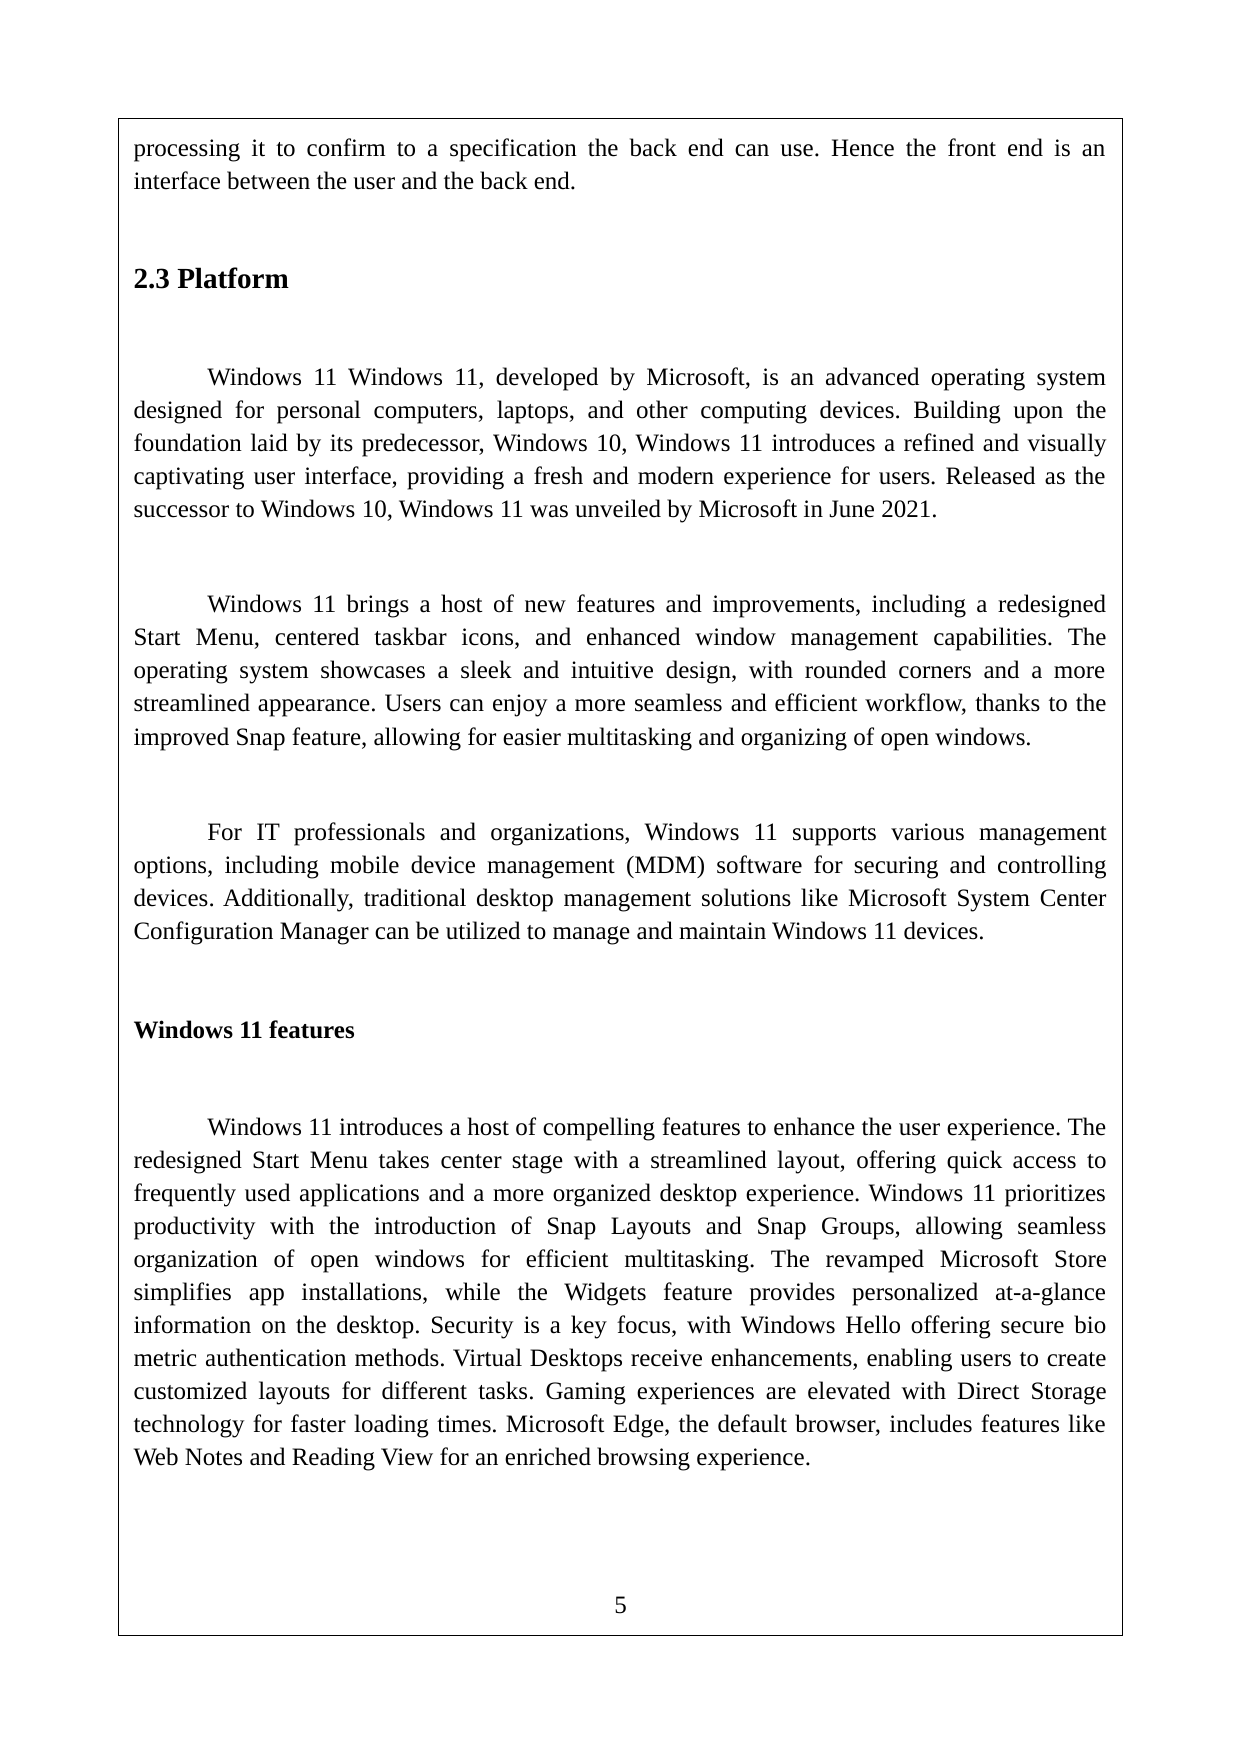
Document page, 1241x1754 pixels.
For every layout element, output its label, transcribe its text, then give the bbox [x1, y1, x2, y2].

text processing it to confirm to a specification the back end can use. Hence the front end is an interface between the user and the back end. [133, 133, 1107, 195]
text Windows 11 features [133, 1011, 1107, 1044]
text For IT professionals and organizations, Windows 11 supports various management options, including mobile device management (MDM) software for securing and controlling devices. Additionally, traditional desktop management solutions like Microsoft System Center Configuration Manager can be utilized to manage and maintain Windows 11 devices. [133, 817, 1107, 944]
text Windows 11 introduces a host of compelling features to enhance the user experience. The redesigned Start Menu takes center stage with a streamlined layout, offering quick access to frequently used applications and a more organized desktop experience. Windows 11 prioritizes productivity with the introduction of Snap Layouts and Snap Groups, allowing seamless organization of open windows for efficient multitasking. The revamped Microsoft Store simplifies app installations, while the Widgets feature provides personalized at-a-glance information on the desktop. Security is a key focus, with Windows Hello offering secure bio metric authentication methods. Virtual Desktops receive enhancements, enabling users to create customized layouts for different tasks. Gaming experiences are elevated with Direct Storage technology for faster loading times. Microsoft Edge, the default browser, includes features like Web Notes and Reading View for an enriched browsing experience. [133, 1112, 1107, 1471]
text 2.3 Platform [133, 261, 1107, 295]
text Windows 11 brings a host of new features and improvements, including a redesigned Start Menu, centered taskbar icons, and enhanced window management capabilities. The operating system showcases a sleek and intuitive design, with rounded corners and a more streamlined appearance. Users can enjoy a more seamless and efficient workflow, thanks to the improved Snap feature, allowing for easier multitasking and organizing of open windows. [133, 589, 1107, 750]
text Windows 11 Windows 11, developed by Microsoft, is an advanced operating system designed for personal computers, laptops, and other computing devices. Building upon the foundation laid by its predecessor, Windows 10, Windows 11 introduces a refined and visually captivating user interface, providing a fresh and modern experience for users. Released as the successor to Windows 10, Windows 11 was unveiled by Microsoft in June 2021. [133, 362, 1107, 523]
